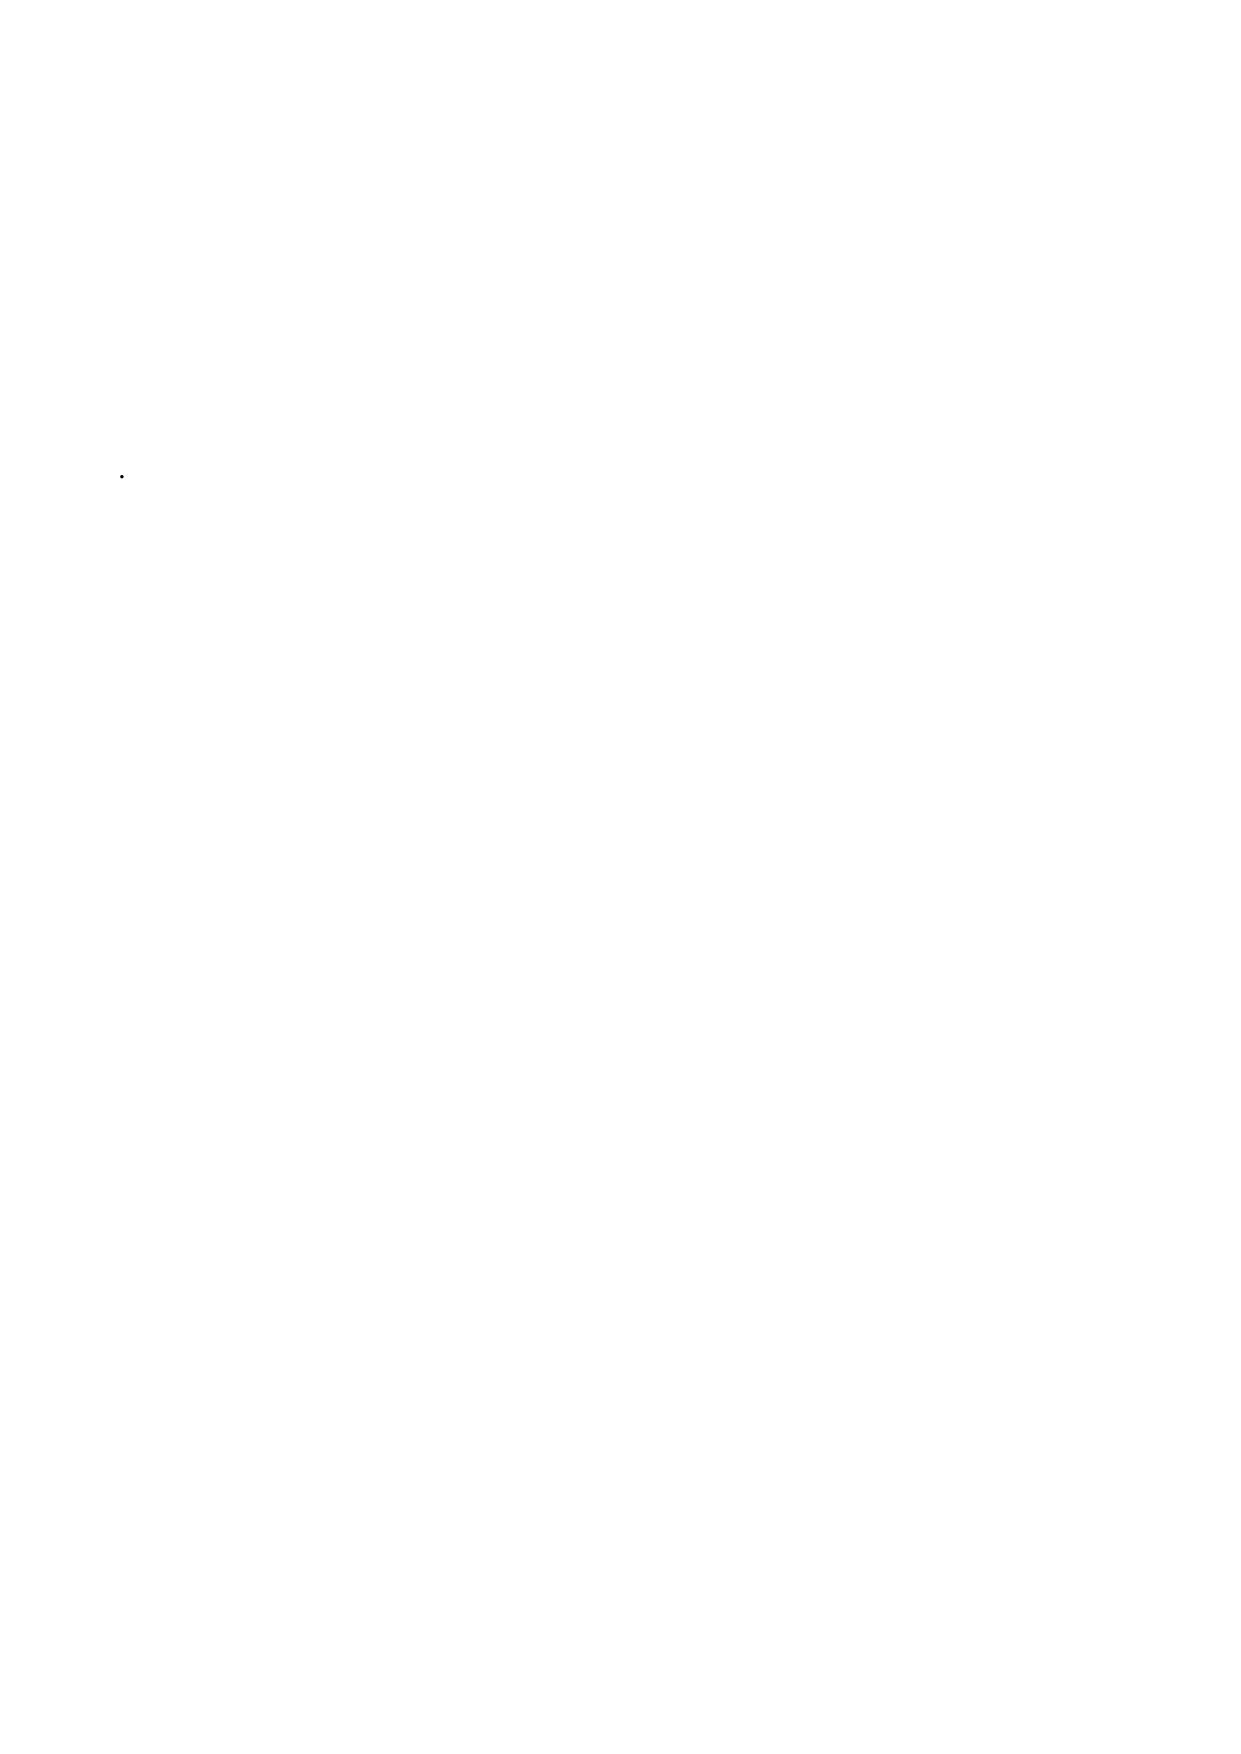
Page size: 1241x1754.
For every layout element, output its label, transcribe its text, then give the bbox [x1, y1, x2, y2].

text . [118, 451, 1122, 485]
